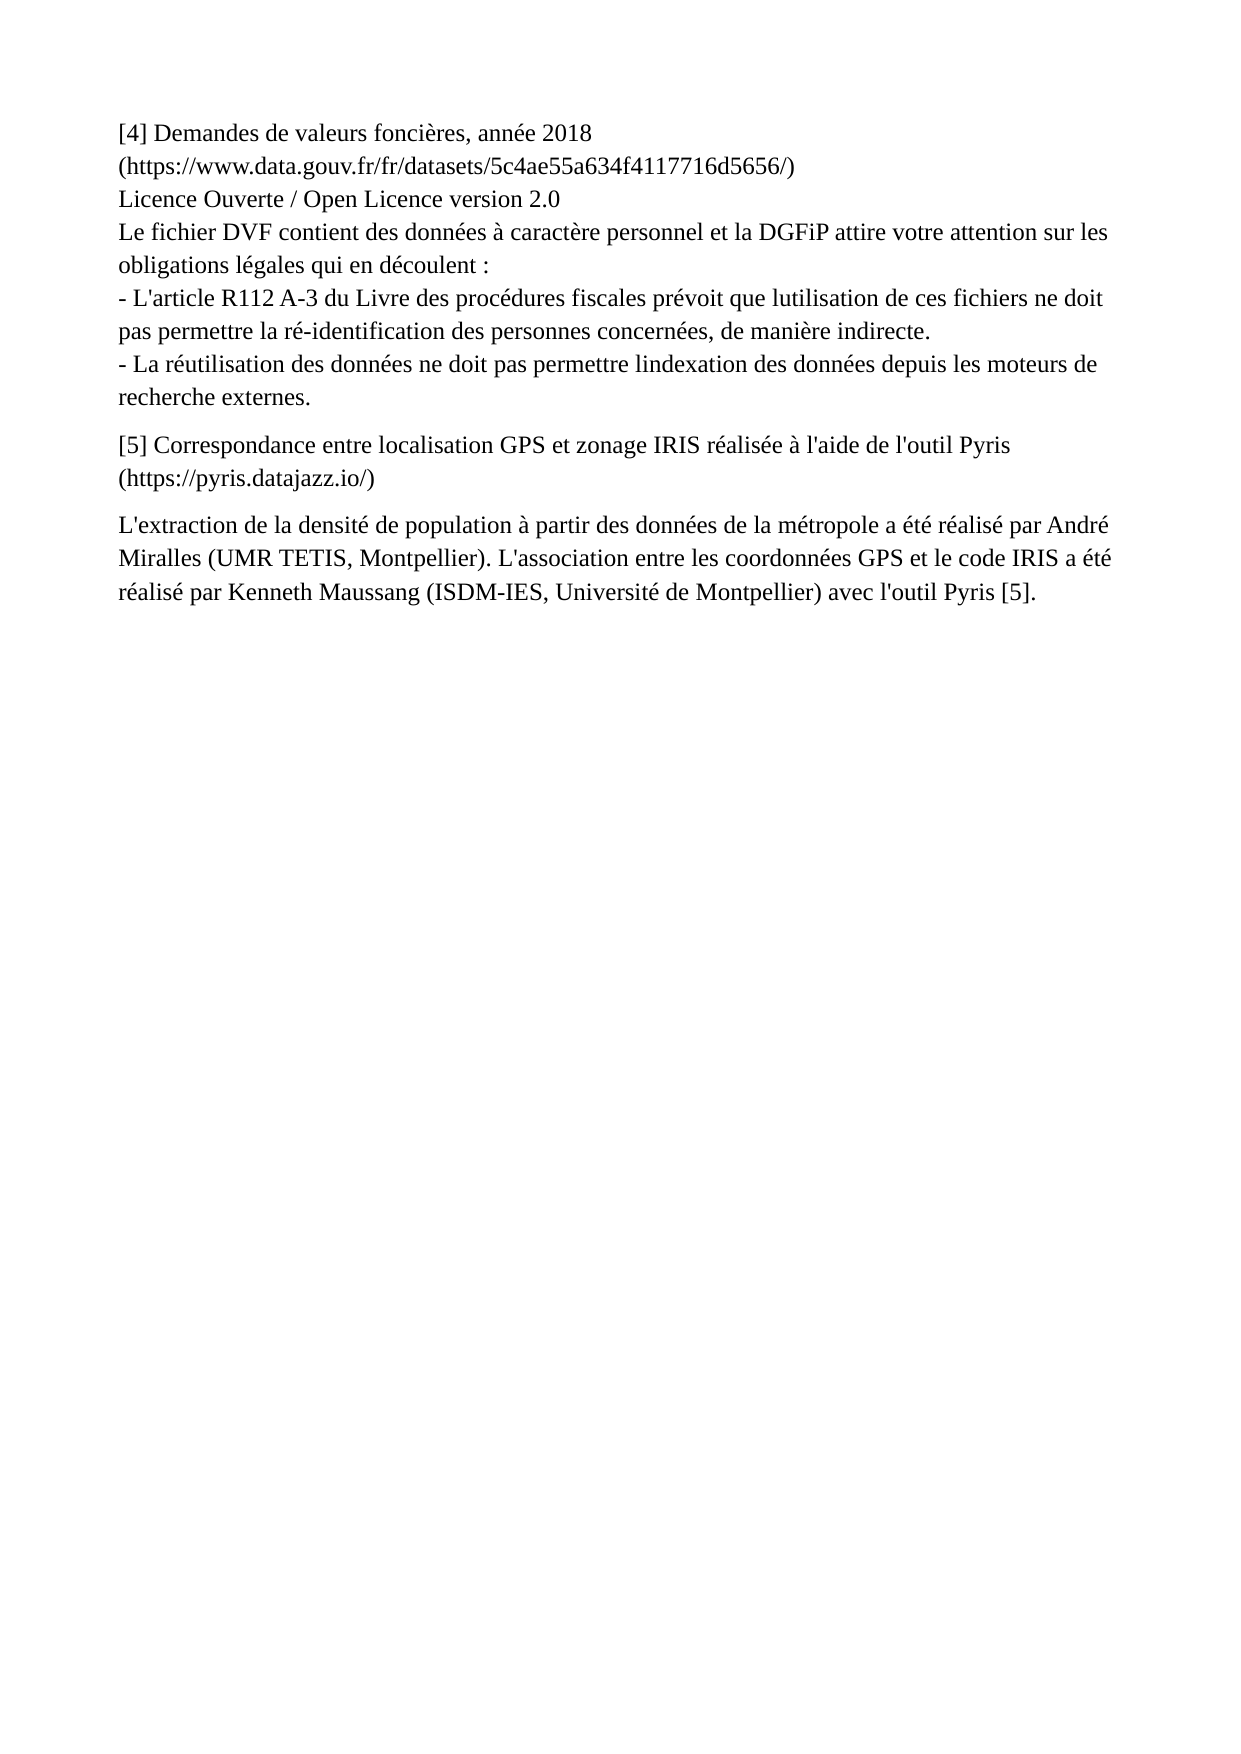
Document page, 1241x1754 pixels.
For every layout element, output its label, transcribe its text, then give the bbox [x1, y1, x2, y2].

text [5] Correspondance entre localisation GPS et zonage IRIS réalisée à l'aide de l'outil Pyris (https://pyris.datajazz.io/) [118, 430, 1122, 492]
text [4] Demandes de valeurs foncières, année 2018 (https://www.data.gouv.fr/fr/datasets/5c4ae55a634f4117716d5656/) Licence Ouverte / Open Licence version 2.0 Le fichier DVF contient des données à caractère personnel et la DGFiP attire votre attention sur les obligations légales qui en découlent : - L'article R112 A-3 du Livre des procédures fiscales prévoit que lutilisation de ces fichiers ne doit pas permettre la ré-identification des personnes concernées, de manière indirecte. - La réutilisation des données ne doit pas permettre lindexation des données depuis les moteurs de recherche externes. [118, 118, 1122, 411]
text L'extraction de la densité de population à partir des données de la métropole a été réalisé par André Miralles (UMR TETIS, Montpellier). L'association entre les coordonnées GPS et le code IRIS a été réalisé par Kenneth Maussang (ISDM-IES, Université de Montpellier) avec l'outil Pyris [5]. [118, 511, 1122, 605]
